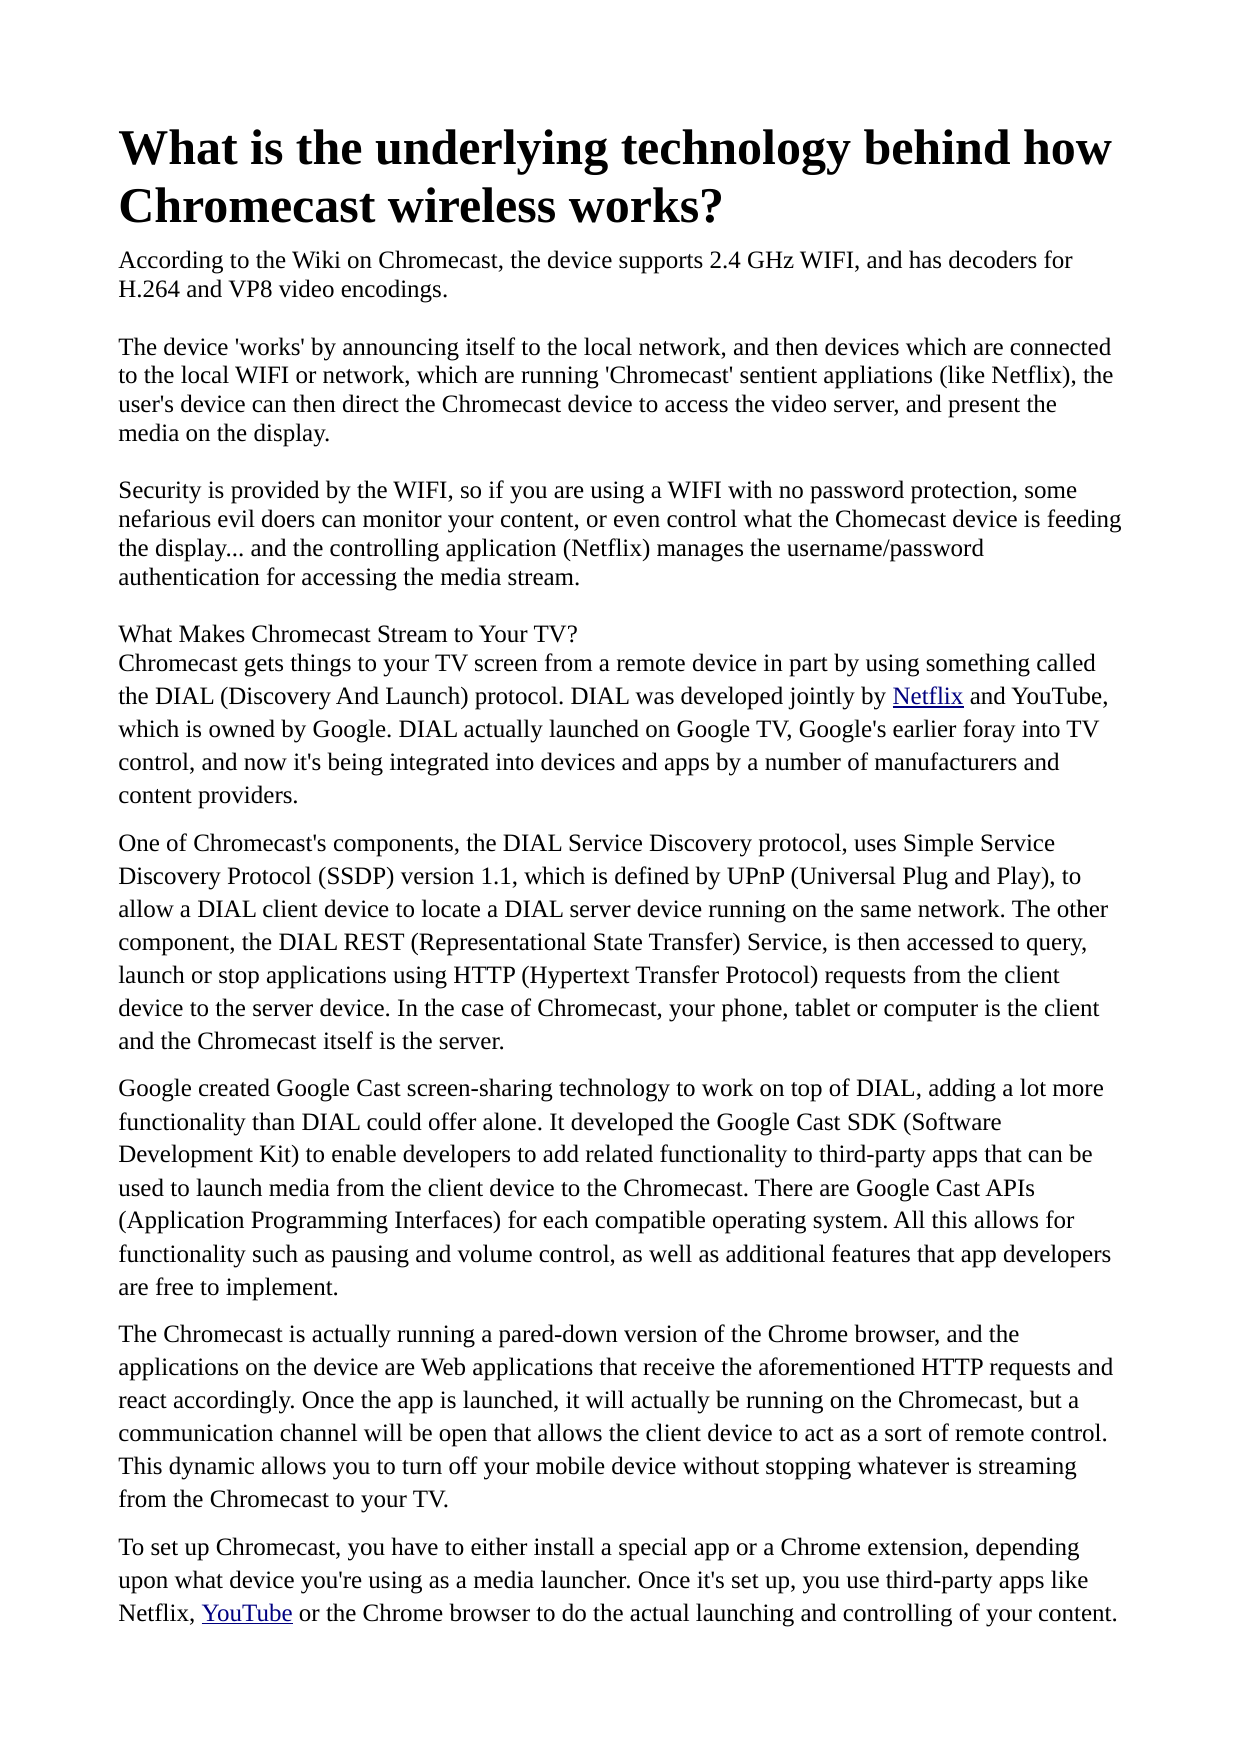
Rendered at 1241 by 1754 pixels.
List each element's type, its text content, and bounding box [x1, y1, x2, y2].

subtitle What is the underlying technology behind how Chromecast wireless works? [118, 118, 1122, 233]
text Chromecast gets things to your TV screen from a remote device in part by using something called the DIAL (Discovery And Launch) protocol. DIAL was developed jointly by Netflix and YouTube, which is owned by Google. DIAL actually launched on Google TV, Google's earlier foray into TV control, and now it's being integrated into devices and apps by a number of manufacturers and content providers. [118, 648, 1122, 809]
text According to the Wiki on Chromecast, the device supports 2.4 GHz WIFI, and has decoders for H.264 and VP8 video encodings. The device 'works' by announcing itself to the local network, and then devices which are connected to the local WIFI or network, which are running 'Chromecast' sentient appliations (like Netflix), the user's device can then direct the Chromecast device to access the video server, and present the media on the display. Security is provided by the WIFI, so if you are using a WIFI with no password protection, some nefarious evil doers can monitor your content, or even control what the Chomecast device is feeding the display... and the controlling application (Netflix) manages the username/password authentication for accessing the media stream. [118, 246, 1122, 591]
text To set up Chromecast, you have to either install a special app or a Chrome extension, depending upon what device you're using as a media launcher. Once it's set up, you use third-party apps like Netflix, YouTube or the Chrome browser to do the actual launching and controlling of your content. [118, 1532, 1122, 1627]
text The Chromecast is actually running a pared-down version of the Chrome browser, and the applications on the device are Web applications that receive the aforementioned HTTP requests and react accordingly. Once the app is launched, it will actually be running on the Chromecast, but a communication channel will be open that allows the client device to act as a sort of remote control. This dynamic allows you to turn off your mobile device without stopping whatever is streaming from the Chromecast to your TV. [118, 1319, 1122, 1513]
text What Makes Chromecast Stream to Your TV? [118, 619, 1122, 648]
text One of Chromecast's components, the DIAL Service Discovery protocol, uses Simple Service Discovery Protocol (SSDP) version 1.1, which is defined by UPnP (Universal Plug and Play), to allow a DIAL client device to locate a DIAL server device running on the same network. The other component, the DIAL REST (Representational State Transfer) Service, is then accessed to query, launch or stop applications using HTTP (Hypertext Transfer Protocol) requests from the client device to the server device. In the case of Chromecast, your phone, tablet or computer is the client and the Chromecast itself is the server. [118, 828, 1122, 1055]
text Google created Google Cast screen-sharing technology to work on top of DIAL, adding a lot more functionality than DIAL could offer alone. It developed the Google Cast SDK (Software Development Kit) to enable developers to add related functionality to third-party apps that can be used to launch media from the client device to the Chromecast. There are Google Cast APIs (Application Programming Interfaces) for each compatible operating system. All this allows for functionality such as pausing and volume control, as well as additional features that app developers are free to implement. [118, 1073, 1122, 1300]
